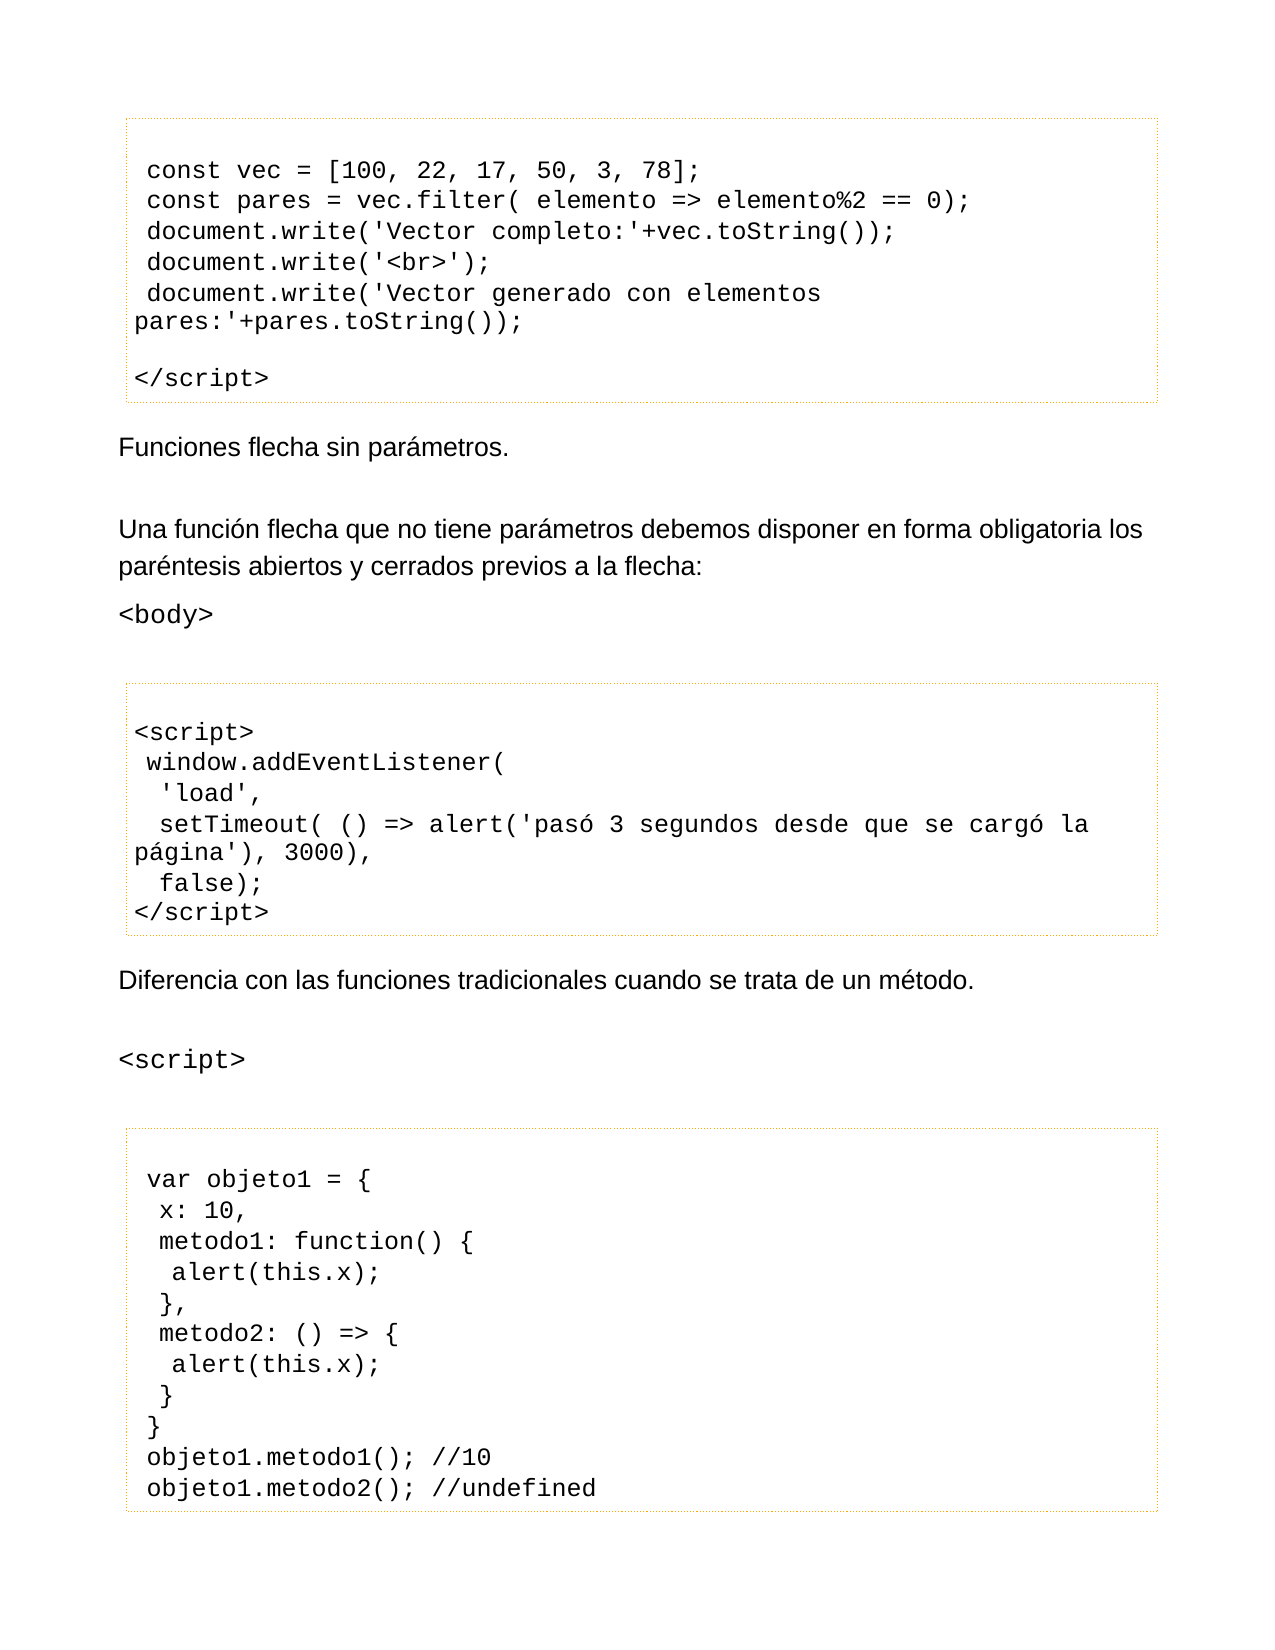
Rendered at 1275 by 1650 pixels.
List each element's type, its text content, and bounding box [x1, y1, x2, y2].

text document.write('Vector generado con elementos pares:'+pares.toString()); [126, 270, 1157, 337]
text }, [126, 1280, 1157, 1311]
text objeto1.metodo1(); //10 [126, 1434, 1157, 1465]
text <script> [118, 1047, 1157, 1077]
text var objeto1 = { [126, 1156, 1157, 1187]
text } [126, 1403, 1157, 1434]
text const vec = [100, 22, 17, 50, 3, 78]; [126, 147, 1157, 178]
text metodo1: function() { [126, 1218, 1157, 1249]
text alert(this.x); [126, 1249, 1157, 1280]
text } [126, 1372, 1157, 1403]
text <body> [118, 601, 1157, 631]
text 'load', [126, 770, 1157, 801]
text </script> [126, 891, 1157, 935]
subtitle Funciones flecha sin parámetros. [118, 432, 1157, 462]
text setTimeout( () => alert('pasó 3 segundos desde que se cargó la página'), 3000), [126, 801, 1157, 860]
text metodo2: () => { [126, 1311, 1157, 1341]
text </script> [126, 358, 1157, 402]
text const pares = vec.filter( elemento => elemento%2 == 0); [126, 178, 1157, 208]
text x: 10, [126, 1187, 1157, 1218]
text false); [126, 860, 1157, 891]
text <script> [126, 711, 1157, 739]
text document.write('Vector completo:'+vec.toString()); [126, 208, 1157, 239]
text window.addEventListener( [126, 739, 1157, 770]
text Una función flecha que no tiene parámetros debemos disponer en forma obligatoria los paréntesis abiertos y cerrados previos a la flecha: [118, 514, 1157, 581]
text alert(this.x); [126, 1341, 1157, 1372]
subtitle Diferencia con las funciones tradicionales cuando se trata de un método. [118, 965, 1157, 995]
text objeto1.metodo2(); //undefined [126, 1465, 1157, 1511]
text document.write('<br>'); [126, 239, 1157, 270]
